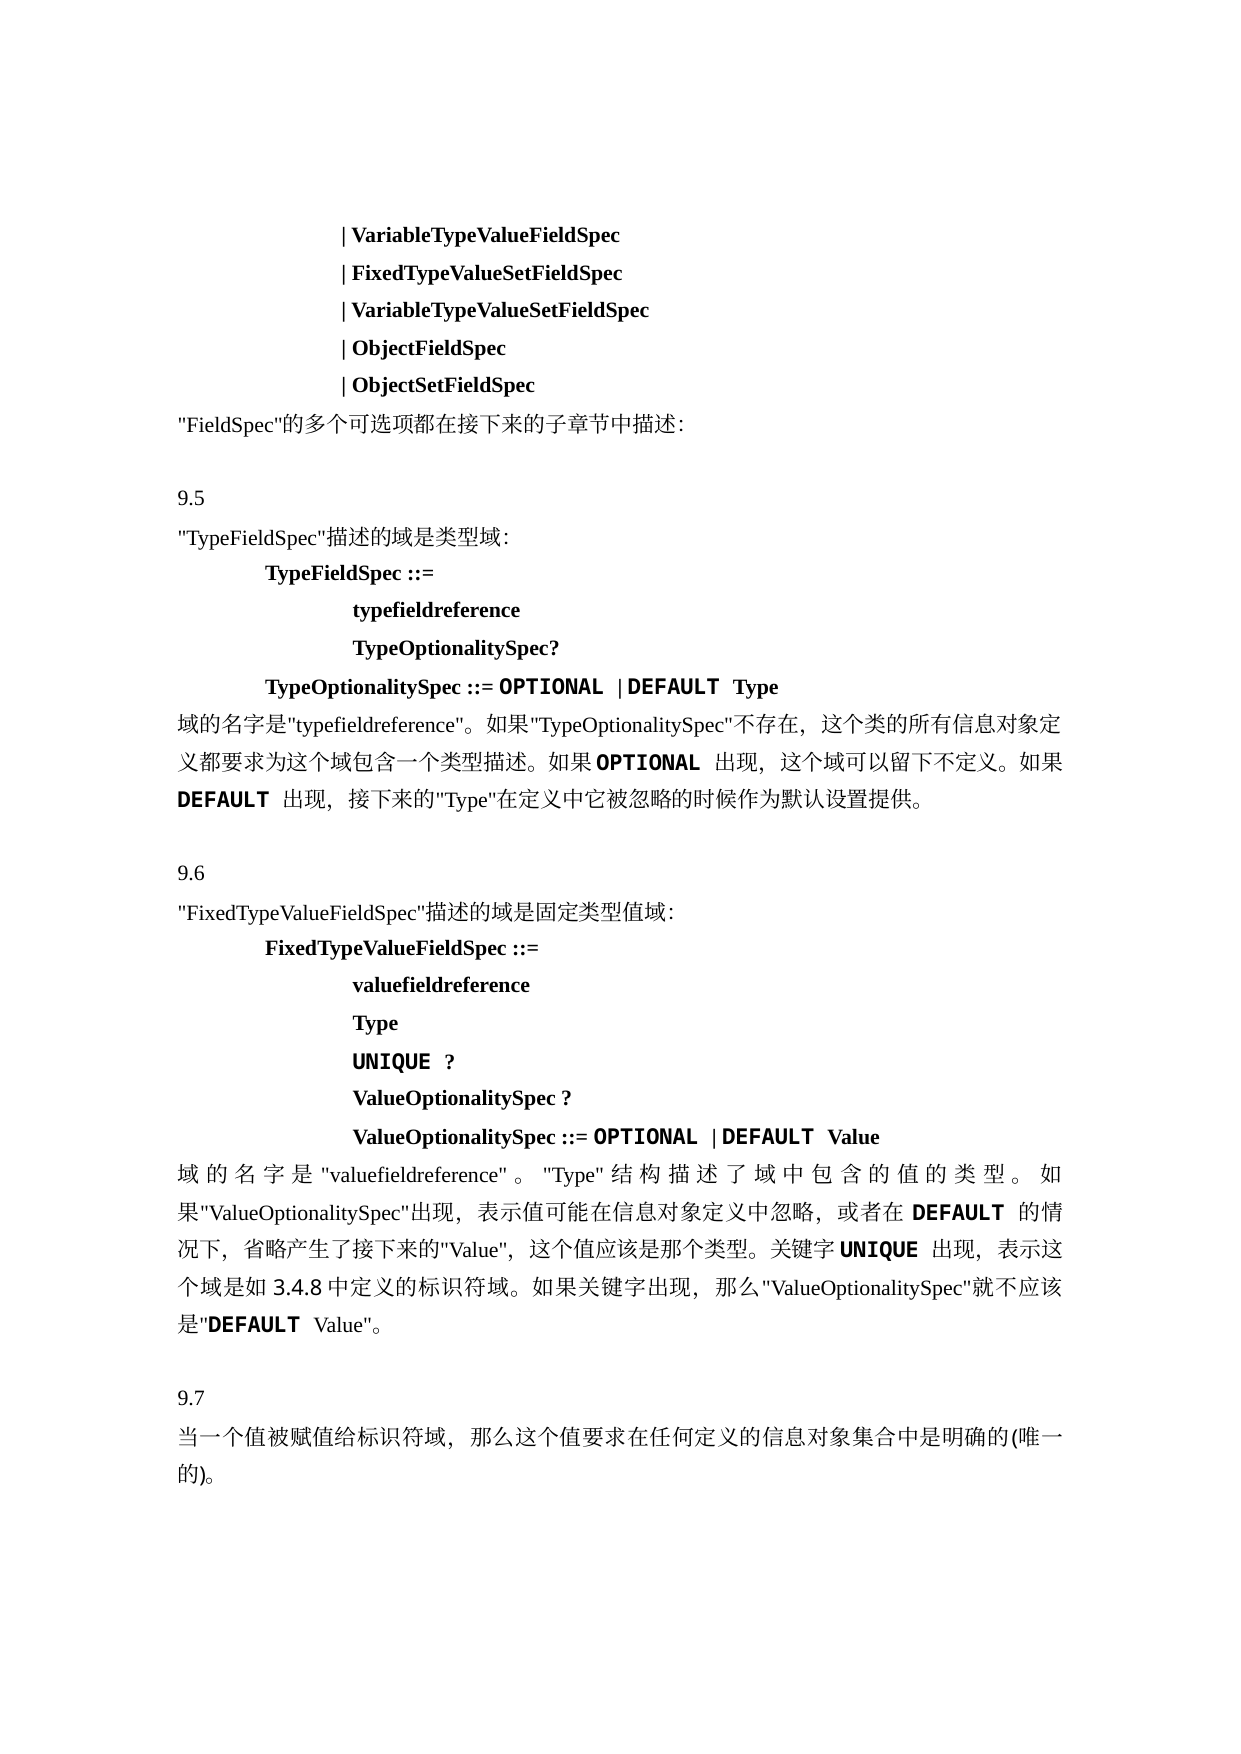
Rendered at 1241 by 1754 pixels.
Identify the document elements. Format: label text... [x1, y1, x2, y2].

text "FieldSpec"的多个可选项都在接下来的子章节中描述： [177, 404, 1063, 442]
text | VariableTypeValueSetFieldSpec [177, 292, 1063, 329]
text | VariableTypeValueFieldSpec [177, 217, 1063, 254]
text ValueOptionalitySpec ? [177, 1079, 1063, 1117]
text "FixedTypeValueFieldSpec"描述的域是固定类型值域： [177, 892, 1063, 929]
text | FixedTypeValueSetFieldSpec [177, 254, 1063, 292]
text UNIQUE ? [177, 1042, 1063, 1079]
text TypeOptionalitySpec? [177, 629, 1063, 667]
subtitle 9.7 [177, 1379, 1063, 1417]
text "TypeFieldSpec"描述的域是类型域： [177, 517, 1063, 554]
text TypeFieldSpec ::= [177, 554, 1063, 592]
text | ObjectSetFieldSpec [177, 367, 1063, 404]
subtitle 9.6 [177, 854, 1063, 892]
text TypeOptionalitySpec ::= OPTIONAL | DEFAULT Type [177, 667, 1063, 704]
text | ObjectFieldSpec [177, 329, 1063, 367]
text typefieldreference [177, 592, 1063, 629]
text FixedTypeValueFieldSpec ::= [177, 929, 1063, 967]
text 当一个值被赋值给标识符域，那么这个值要求在任何定义的信息对象集合中是明确的(唯一的)。 [177, 1417, 1063, 1492]
text ValueOptionalitySpec ::= OPTIONAL | DEFAULT Value [177, 1117, 1063, 1154]
text valuefieldreference [177, 967, 1063, 1004]
text Type [177, 1004, 1063, 1042]
subtitle 9.5 [177, 479, 1063, 517]
text 域的名字是"typefieldreference"。如果"TypeOptionalitySpec"不存在，这个类的所有信息对象定义都要求为这个域包含一个类型描述。如果OPTIONAL 出现，这个域可以留下不定义。如果DEFAULT 出现，接下来的"Type"在定义中它被忽略的时候作为默认设置提供。 [177, 704, 1063, 817]
text 域的名字是"valuefieldreference"。"Type"结构描述了域中包含的值的类型。如果"ValueOptionalitySpec"出现，表示值可能在信息对象定义中忽略，或者在 DEFAULT 的情况下，省略产生了接下来的"Value"，这个值应该是那个类型。关键字UNIQUE 出现，表示这个域是如3.4.8中定义的标识符域。如果关键字出现，那么"ValueOptionalitySpec"就不应该是"DEFAULT Value"。 [177, 1154, 1063, 1342]
